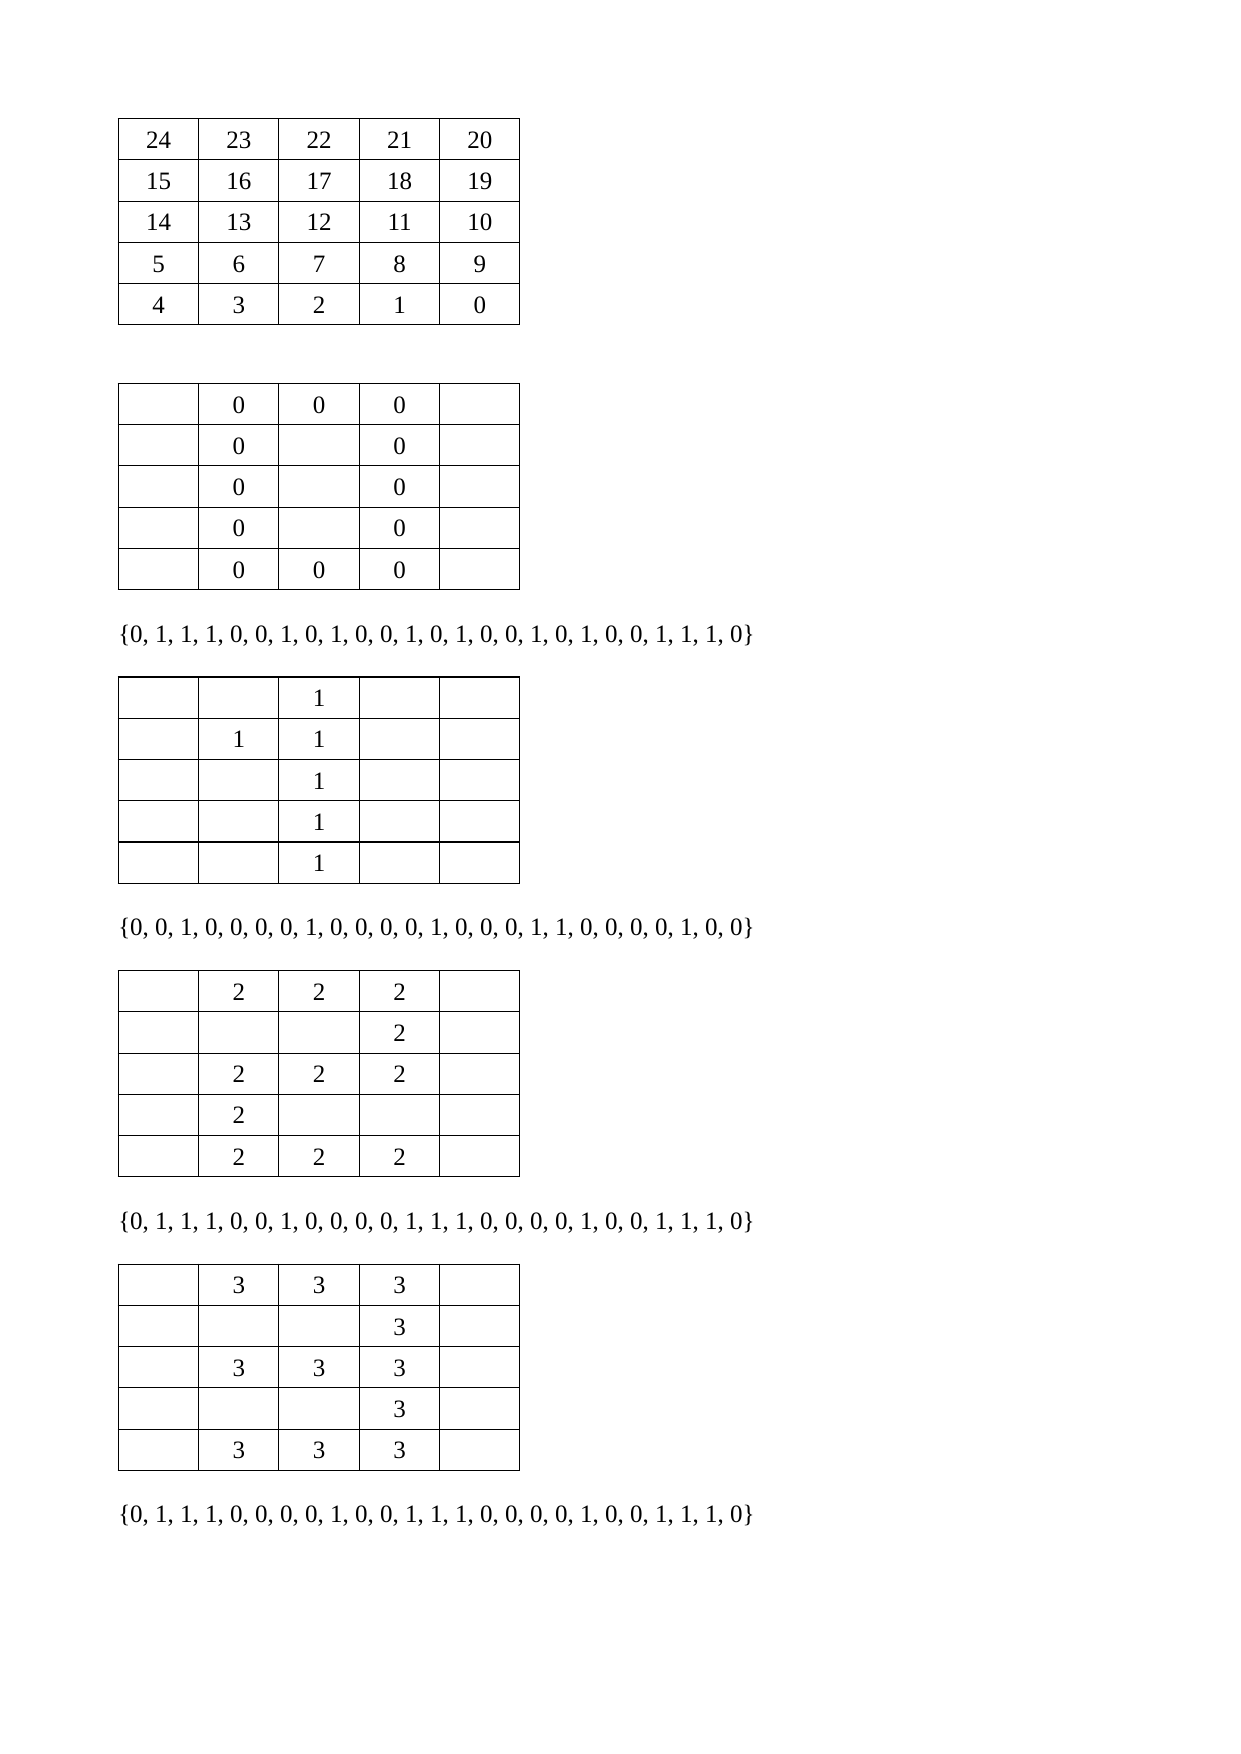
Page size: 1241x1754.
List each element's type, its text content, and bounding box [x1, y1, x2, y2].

table_cell [440, 1095, 519, 1135]
table_header [440, 678, 519, 718]
table_cell 3 [279, 1347, 359, 1387]
table_cell [119, 760, 198, 800]
table_cell [119, 719, 198, 759]
table_cell [440, 719, 519, 759]
text {0, 1, 1, 1, 0, 0, 1, 0, 1, 0, 0, 1, 0, 1, 0, 0, 1, 0, 1, 0, 0, 1, 1, 1, 0} [118, 619, 1122, 648]
table_cell 11 [360, 202, 439, 242]
table_cell [199, 801, 278, 841]
table_cell 3 [199, 284, 278, 324]
table_cell 14 [119, 202, 198, 242]
table_cell [279, 1388, 359, 1428]
table_cell 0 [360, 549, 439, 589]
table_cell [360, 760, 439, 800]
table_cell 10 [440, 202, 519, 242]
text {0, 0, 1, 0, 0, 0, 0, 1, 0, 0, 0, 0, 1, 0, 0, 0, 1, 1, 0, 0, 0, 0, 1, 0, 0} [118, 912, 1122, 941]
table_cell 0 [440, 284, 519, 324]
table_cell 17 [279, 160, 359, 201]
table_cell 1 [279, 760, 359, 800]
table_cell 2 [199, 1095, 278, 1135]
table_cell [279, 466, 359, 507]
table_header [199, 678, 278, 718]
table_cell 7 [279, 243, 359, 283]
table_cell 2 [279, 1136, 359, 1176]
table_cell [440, 1347, 519, 1387]
table_cell [440, 1136, 519, 1176]
table_cell [360, 1095, 439, 1135]
table_cell 18 [360, 160, 439, 201]
table_header 0 [199, 384, 278, 424]
table_cell [279, 1095, 359, 1135]
table_cell [119, 843, 198, 883]
table_cell [440, 1012, 519, 1052]
table_cell 16 [199, 160, 278, 201]
table_header 0 [279, 384, 359, 424]
table_cell [119, 549, 198, 589]
table_cell 2 [360, 1012, 439, 1052]
table_cell [440, 549, 519, 589]
table_cell 2 [360, 1054, 439, 1094]
table_header [440, 1265, 519, 1305]
table_header [360, 678, 439, 718]
table_cell 3 [360, 1388, 439, 1428]
table_header [119, 971, 198, 1011]
table_cell [440, 1388, 519, 1428]
table_cell [440, 1054, 519, 1094]
table_header 3 [199, 1265, 278, 1305]
table_header [119, 384, 198, 424]
table_cell [119, 1095, 198, 1135]
text {0, 1, 1, 1, 0, 0, 1, 0, 0, 0, 0, 1, 1, 1, 0, 0, 0, 0, 1, 0, 0, 1, 1, 1, 0} [118, 1206, 1122, 1235]
table_cell 2 [279, 1054, 359, 1094]
table_cell [199, 1388, 278, 1428]
table_header 21 [360, 119, 439, 159]
table_cell 0 [279, 549, 359, 589]
table_cell [440, 801, 519, 841]
table_cell [119, 1136, 198, 1176]
table_cell 2 [199, 1136, 278, 1176]
table_cell 8 [360, 243, 439, 283]
table_cell 9 [440, 243, 519, 283]
table_cell 1 [279, 801, 359, 841]
table_cell 0 [360, 466, 439, 507]
table_header [440, 971, 519, 1011]
table_cell [360, 801, 439, 841]
table_cell 6 [199, 243, 278, 283]
table_cell 3 [279, 1430, 359, 1470]
table_cell 1 [199, 719, 278, 759]
table_cell [199, 843, 278, 883]
table_cell 2 [360, 1136, 439, 1176]
table_header 3 [279, 1265, 359, 1305]
table_header 2 [199, 971, 278, 1011]
table_cell 3 [360, 1347, 439, 1387]
table_cell 3 [360, 1430, 439, 1470]
text {0, 1, 1, 1, 0, 0, 0, 0, 1, 0, 0, 1, 1, 1, 0, 0, 0, 0, 1, 0, 0, 1, 1, 1, 0} [118, 1499, 1122, 1528]
table_cell [119, 466, 198, 507]
table_cell [199, 760, 278, 800]
table_cell 0 [360, 425, 439, 465]
table_cell [279, 1306, 359, 1346]
table_cell 4 [119, 284, 198, 324]
table_cell [440, 760, 519, 800]
table_header 1 [279, 678, 359, 718]
table_header [119, 678, 198, 718]
table_cell 3 [199, 1430, 278, 1470]
table_header 20 [440, 119, 519, 159]
table_cell [440, 466, 519, 507]
table_cell 3 [199, 1347, 278, 1387]
table_cell 1 [279, 719, 359, 759]
table_cell 0 [199, 508, 278, 548]
table_header 3 [360, 1265, 439, 1305]
table_cell 2 [199, 1054, 278, 1094]
table_header 22 [279, 119, 359, 159]
table_cell [199, 1012, 278, 1052]
table_cell 15 [119, 160, 198, 201]
table_cell [119, 801, 198, 841]
table_cell 0 [199, 549, 278, 589]
table_cell 5 [119, 243, 198, 283]
table_cell [119, 1347, 198, 1387]
table_cell 2 [279, 284, 359, 324]
table_cell [440, 843, 519, 883]
table_header [440, 384, 519, 424]
table_header 23 [199, 119, 278, 159]
table_cell [119, 1054, 198, 1094]
table_cell 0 [360, 508, 439, 548]
table_header 2 [360, 971, 439, 1011]
table_cell [119, 1012, 198, 1052]
table_cell [279, 508, 359, 548]
table_cell [119, 1430, 198, 1470]
table_cell [440, 425, 519, 465]
table_cell [199, 1306, 278, 1346]
table_cell [440, 1306, 519, 1346]
table_header 24 [119, 119, 198, 159]
table_cell [360, 843, 439, 883]
table_cell 1 [279, 843, 359, 883]
table_cell [119, 508, 198, 548]
table_cell [440, 1430, 519, 1470]
table_header 2 [279, 971, 359, 1011]
table_cell 12 [279, 202, 359, 242]
table_cell [440, 508, 519, 548]
table_cell 0 [199, 466, 278, 507]
table_cell 13 [199, 202, 278, 242]
table_header 0 [360, 384, 439, 424]
table_cell 3 [360, 1306, 439, 1346]
table_cell [119, 1306, 198, 1346]
table_cell [119, 425, 198, 465]
table_cell 1 [360, 284, 439, 324]
table_cell 0 [199, 425, 278, 465]
table_cell [279, 1012, 359, 1052]
table_header [119, 1265, 198, 1305]
table_cell [279, 425, 359, 465]
table_cell 19 [440, 160, 519, 201]
table_cell [360, 719, 439, 759]
table_cell [119, 1388, 198, 1428]
